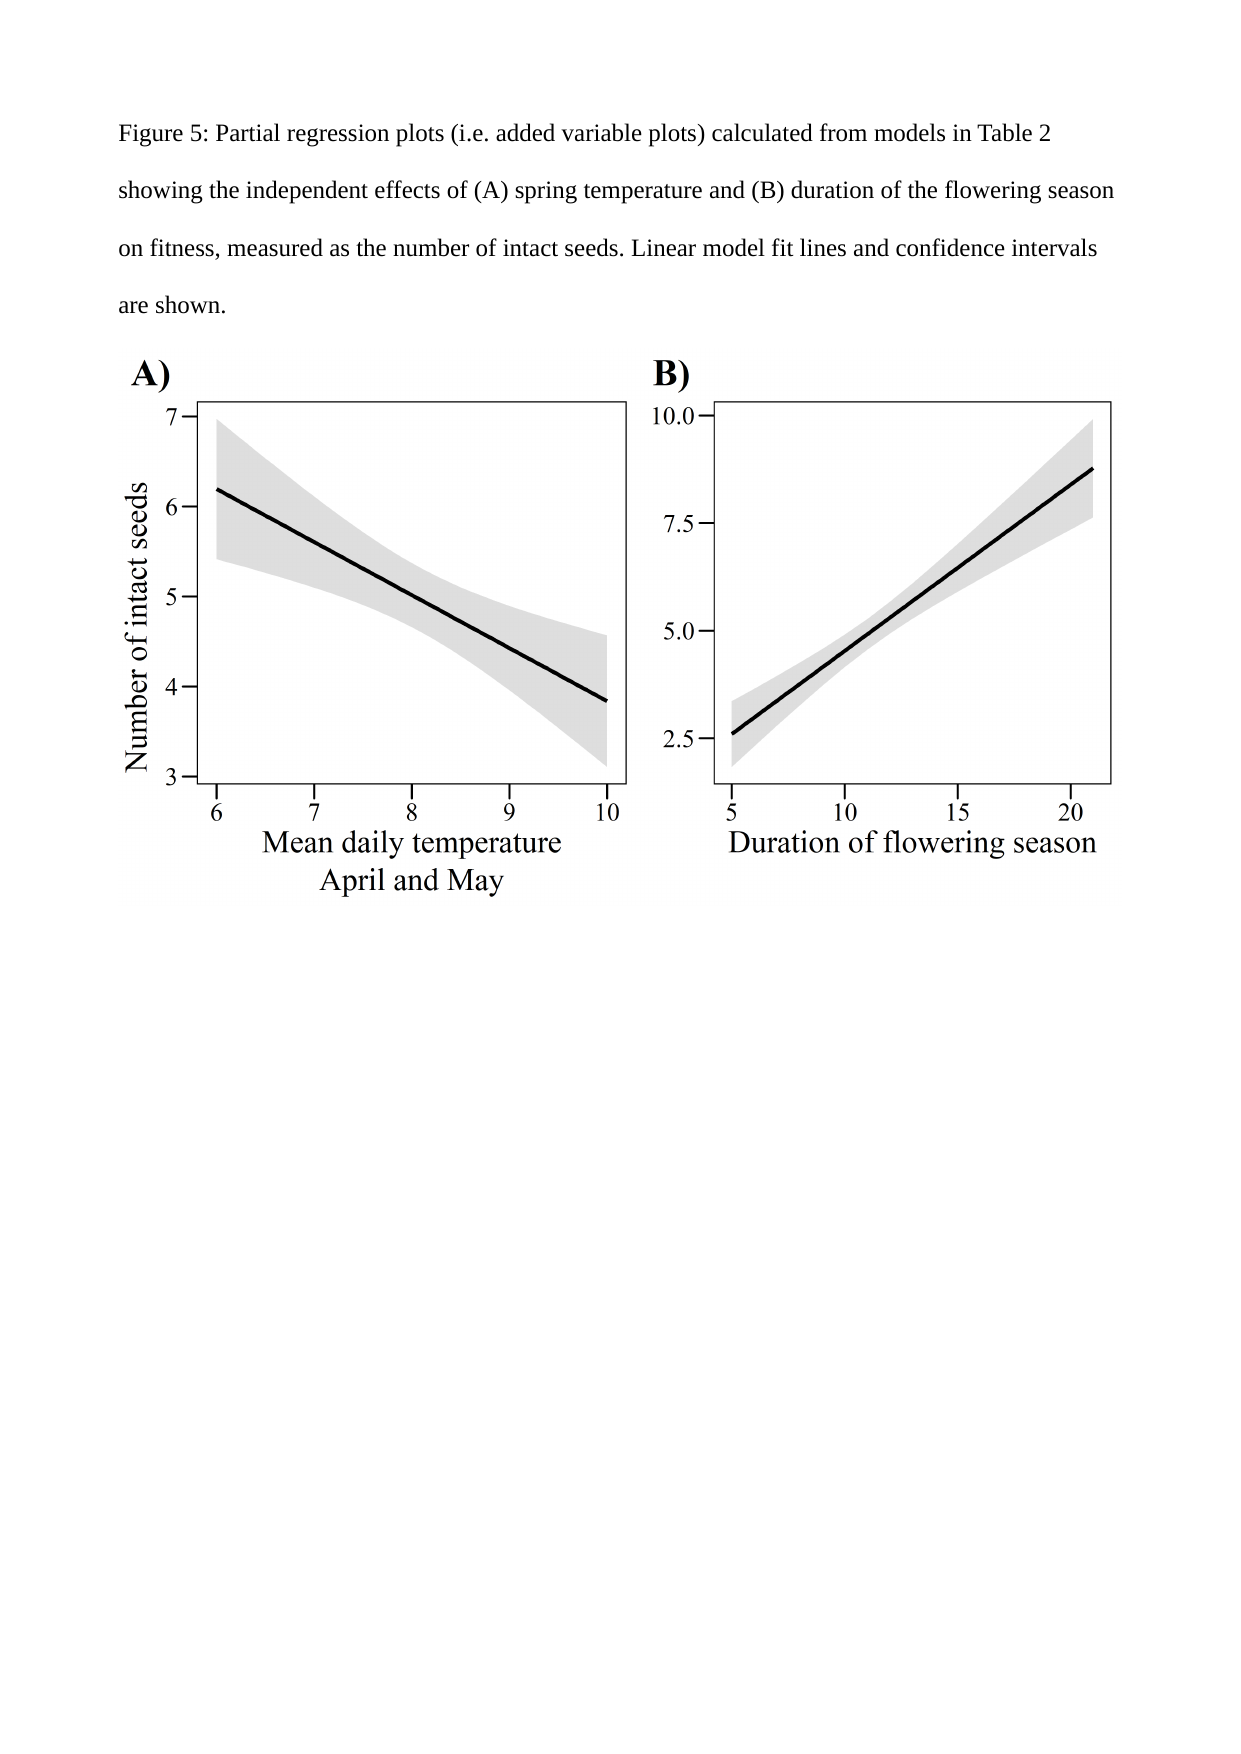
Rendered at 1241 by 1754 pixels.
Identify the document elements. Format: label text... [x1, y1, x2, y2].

picture [118, 348, 1123, 906]
text Figure 5: Partial regression plots (i.e. added variable plots) calculated from models in Table 2 showing the independent effects of (A) spring temperature and (B) duration of the flowering season on fitness, measured as the number of intact seeds. Linear model fit lines and confidence intervals are shown. [118, 118, 1122, 319]
